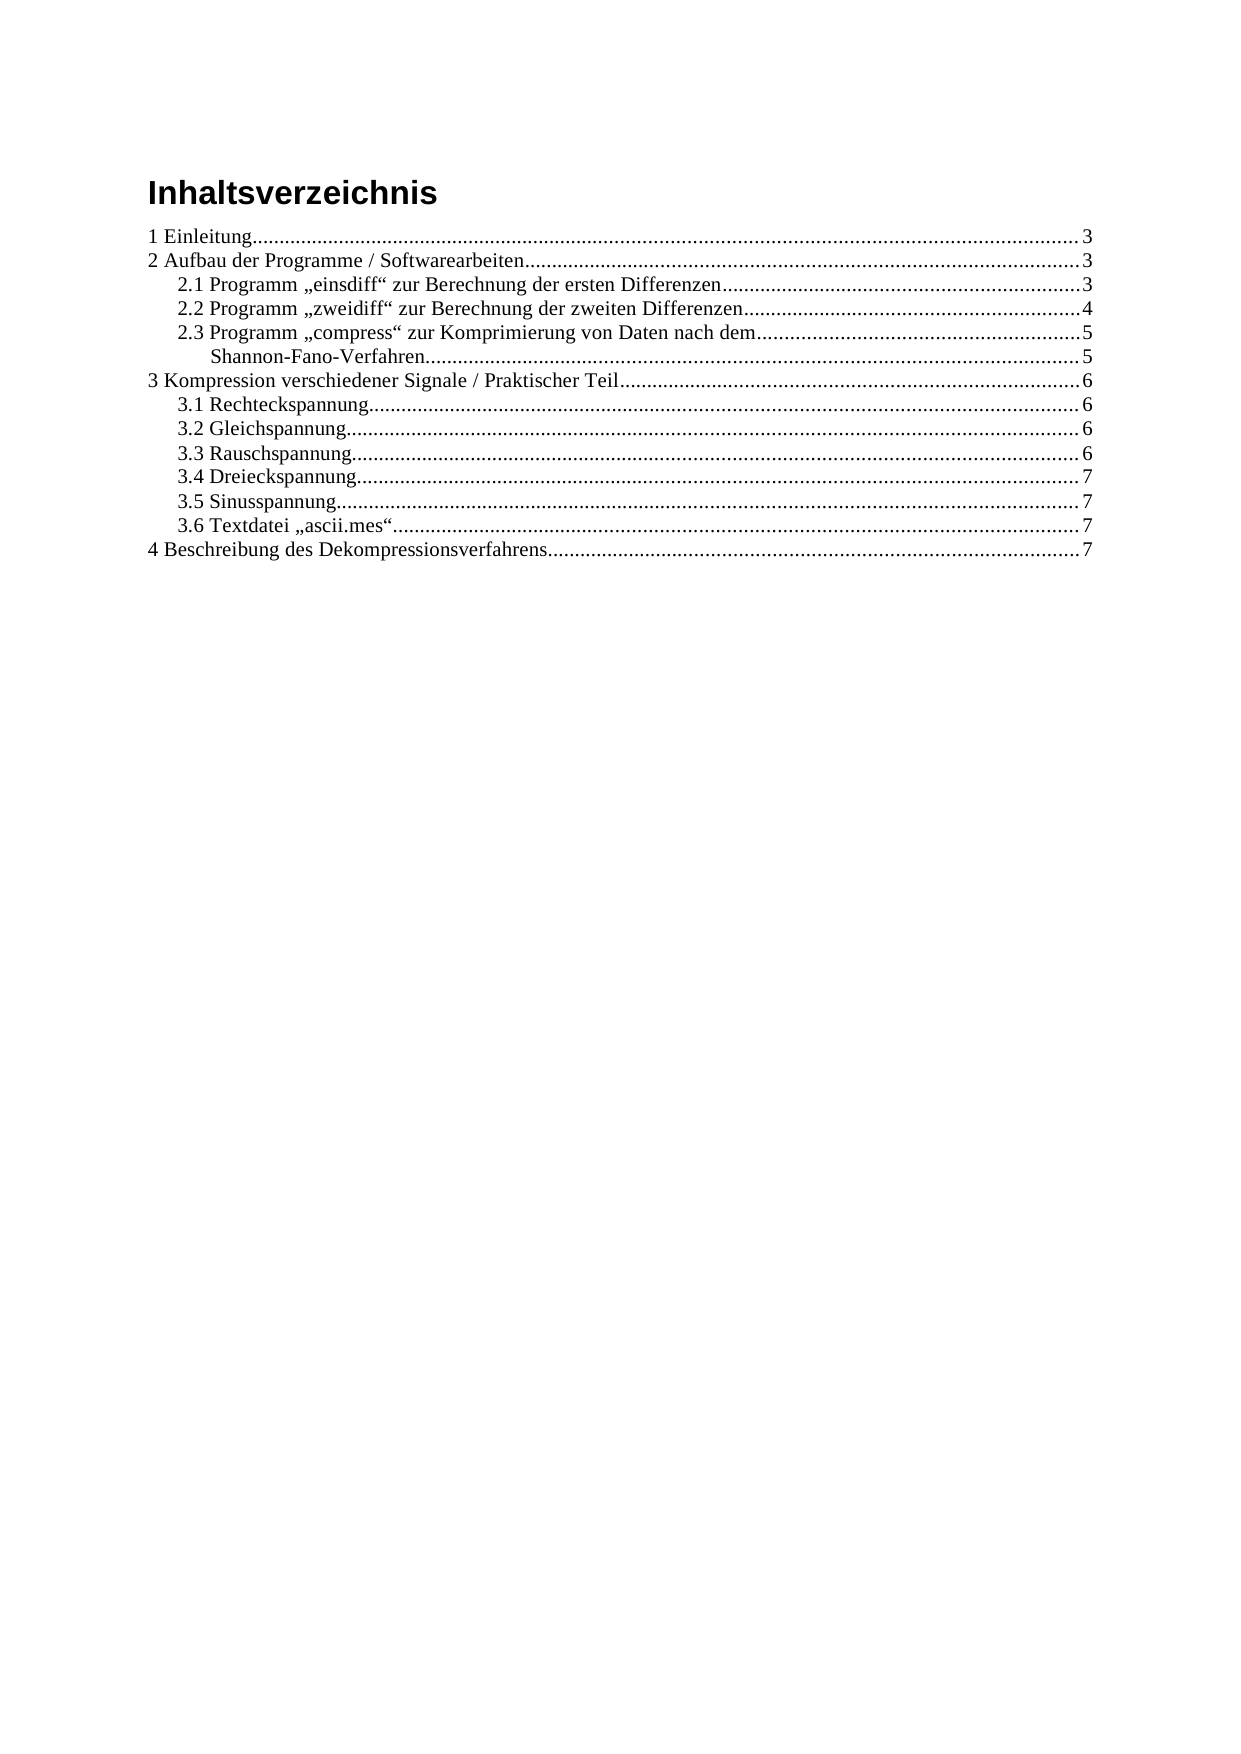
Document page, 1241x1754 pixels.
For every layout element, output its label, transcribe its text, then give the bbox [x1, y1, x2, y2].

text 3.5 Sinusspannung 7 [177, 488, 1092, 512]
text Shannon-Fano-Verfahren 5 [177, 344, 1092, 368]
subtitle Inhaltsverzeichnis [148, 173, 1092, 211]
text 3.3 Rauschspannung 6 [177, 440, 1092, 464]
text 2.2 Programm „zweidiff“ zur Berechnung der zweiten Differenzen 4 [177, 296, 1092, 320]
text 3.1 Rechteckspannung 6 [177, 392, 1092, 416]
text 1 Einleitung 3 [148, 224, 1092, 248]
text 4 Beschreibung des Dekompressionsverfahrens 7 [148, 537, 1092, 561]
text 3.6 Textdatei „ascii.mes“ 7 [177, 512, 1092, 537]
text 3.2 Gleichspannung 6 [177, 416, 1092, 440]
text 3.4 Dreieckspannung 7 [177, 464, 1092, 488]
text 2 Aufbau der Programme / Softwarearbeiten 3 [148, 248, 1092, 272]
text 2.1 Programm „einsdiff“ zur Berechnung der ersten Differenzen 3 [177, 272, 1092, 296]
text 3 Kompression verschiedener Signale / Praktischer Teil 6 [148, 368, 1092, 392]
text 2.3 Programm „compress“ zur Komprimierung von Daten nach dem 5 [177, 320, 1092, 344]
